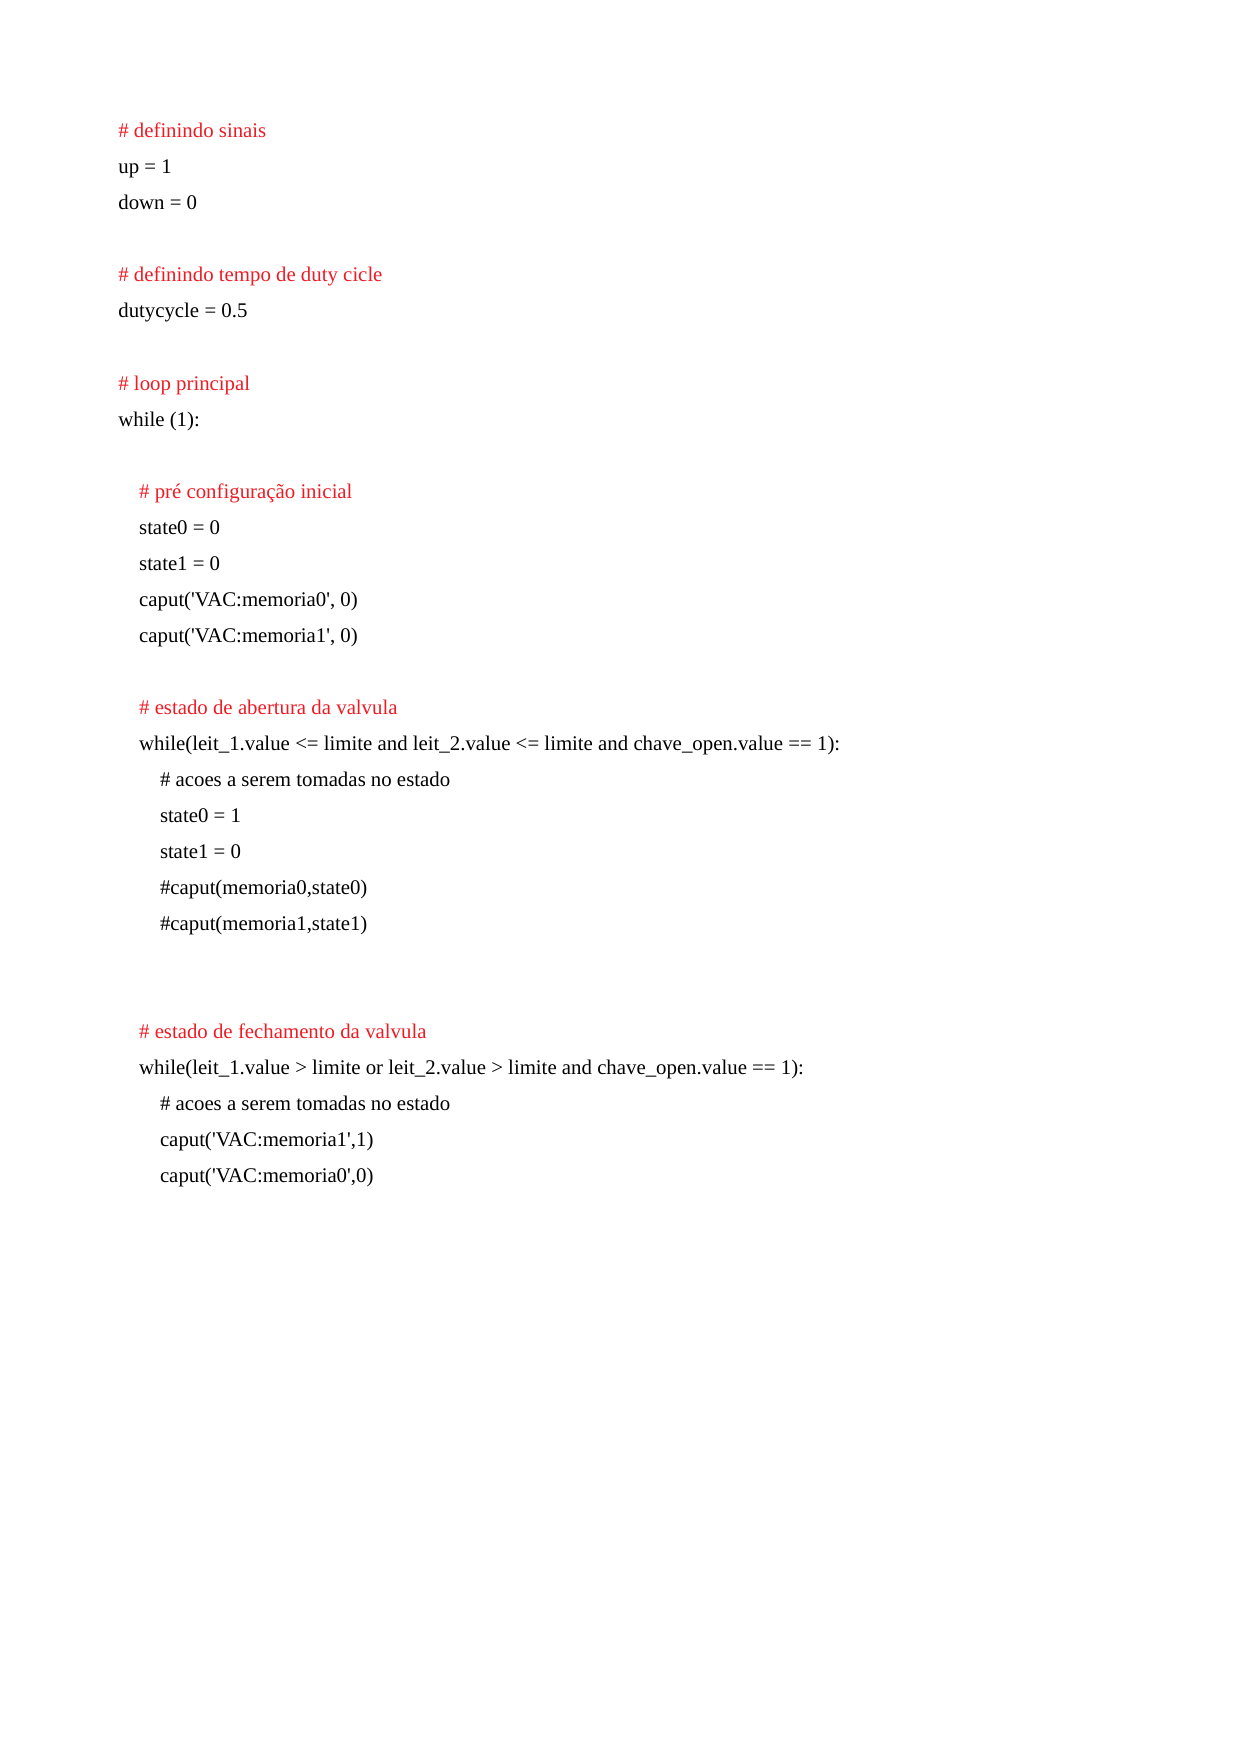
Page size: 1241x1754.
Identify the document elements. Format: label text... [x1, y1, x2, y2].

text # definindo tempo de duty cicle [118, 262, 1122, 286]
text # acoes a serem tomadas no estado [118, 1091, 1122, 1115]
text caput('VAC:memoria1',1) [118, 1127, 1122, 1151]
text down = 0 [118, 190, 1122, 214]
text state0 = 0 [118, 514, 1122, 539]
text #caput(memoria0,state0) [118, 875, 1122, 899]
text state1 = 0 [118, 551, 1122, 575]
text state0 = 1 [118, 803, 1122, 827]
text dutycycle = 0.5 [118, 298, 1122, 322]
text # estado de abertura da valvula [118, 695, 1122, 719]
text caput('VAC:memoria1', 0) [118, 623, 1122, 647]
text # loop principal [118, 370, 1122, 394]
text up = 1 [118, 154, 1122, 178]
text # pré configuração inicial [118, 478, 1122, 503]
text # estado de fechamento da valvula [118, 1019, 1122, 1043]
text state1 = 0 [118, 839, 1122, 863]
text caput('VAC:memoria0',0) [118, 1163, 1122, 1187]
text #caput(memoria1,state1) [118, 911, 1122, 935]
text # definindo sinais [118, 118, 1122, 142]
text while(leit_1.value <= limite and leit_2.value <= limite and chave_open.value == 1): [118, 731, 1122, 755]
text while (1): [118, 406, 1122, 431]
text caput('VAC:memoria0', 0) [118, 587, 1122, 611]
text while(leit_1.value > limite or leit_2.value > limite and chave_open.value == 1): [118, 1055, 1122, 1079]
text # acoes a serem tomadas no estado [118, 767, 1122, 791]
